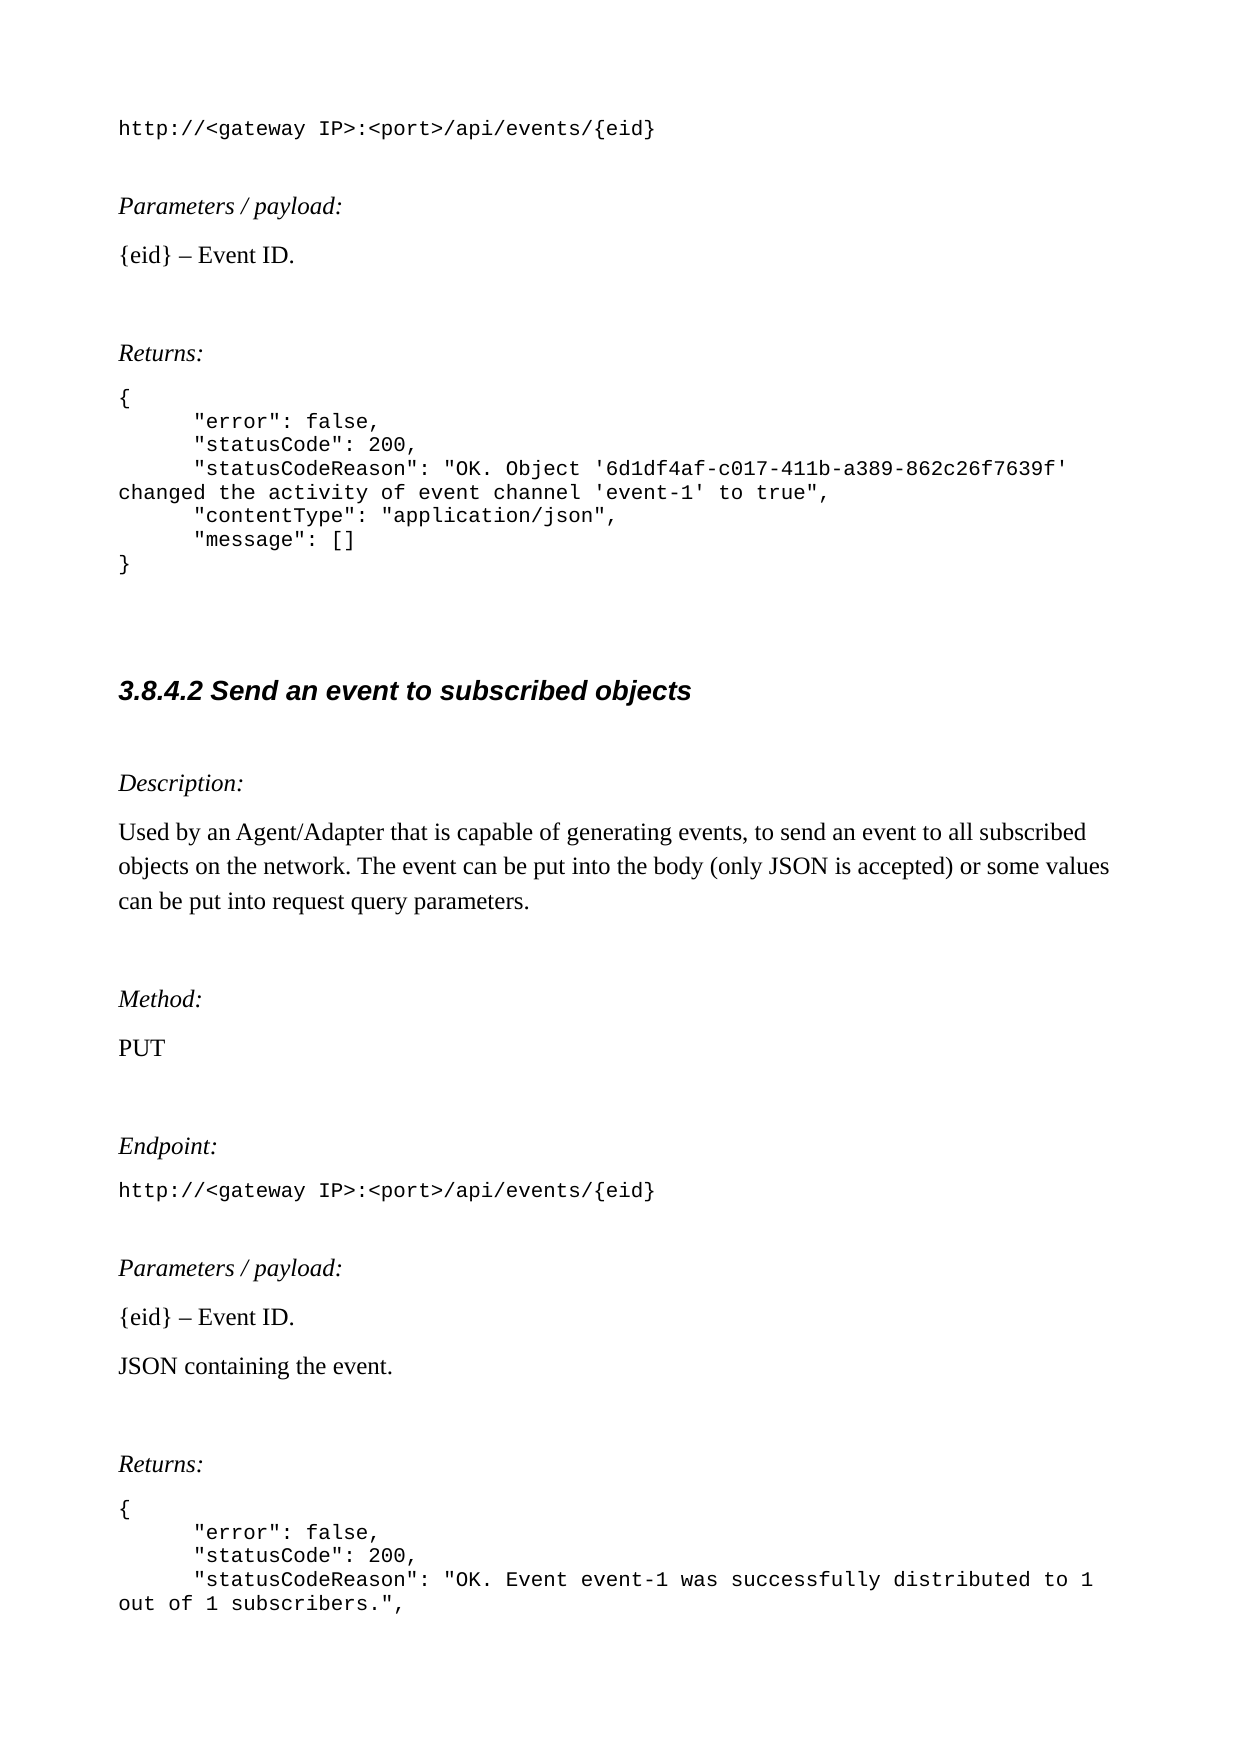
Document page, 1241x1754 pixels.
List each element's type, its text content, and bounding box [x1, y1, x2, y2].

text http://<gateway IP>:<port>/api/events/{eid} [118, 1180, 1122, 1204]
text { [118, 387, 1122, 411]
text "message": [] [118, 529, 1122, 553]
text Returns: [118, 338, 1122, 367]
text "contentType": "application/json", [118, 505, 1122, 529]
text "statusCode": 200, [118, 434, 1122, 458]
text } [118, 553, 1122, 576]
text { [118, 1498, 1122, 1522]
text JSON containing the event. [118, 1351, 1122, 1380]
text "statusCodeReason": "OK. Event event-1 was successfully distributed to 1 out of 1 subscribers.", [118, 1569, 1122, 1616]
text Method: [118, 984, 1122, 1013]
text Parameters / payload: [118, 1253, 1122, 1282]
text Returns: [118, 1449, 1122, 1478]
text Used by an Agent/Adapter that is capable of generating events, to send an event to all subscribed objects on the network. The event can be put into the body (only JSON is accepted) or some values can be put into request query parameters. [118, 817, 1122, 914]
text {eid} – Event ID. [118, 240, 1122, 269]
text Description: [118, 768, 1122, 797]
text "error": false, [118, 411, 1122, 434]
text {eid} – Event ID. [118, 1302, 1122, 1331]
text "statusCode": 200, [118, 1546, 1122, 1569]
text "statusCodeReason": "OK. Object '6d1df4af-c017-411b-a389-862c26f7639f' changed the activity of event channel 'event-1' to true", [118, 458, 1122, 505]
text "error": false, [118, 1522, 1122, 1546]
subtitle 3.8.4.2 Send an event to subscribed objects [118, 674, 1122, 706]
text Endpoint: [118, 1131, 1122, 1160]
text PUT [118, 1033, 1122, 1062]
text http://<gateway IP>:<port>/api/events/{eid} [118, 118, 1122, 142]
text Parameters / payload: [118, 191, 1122, 219]
